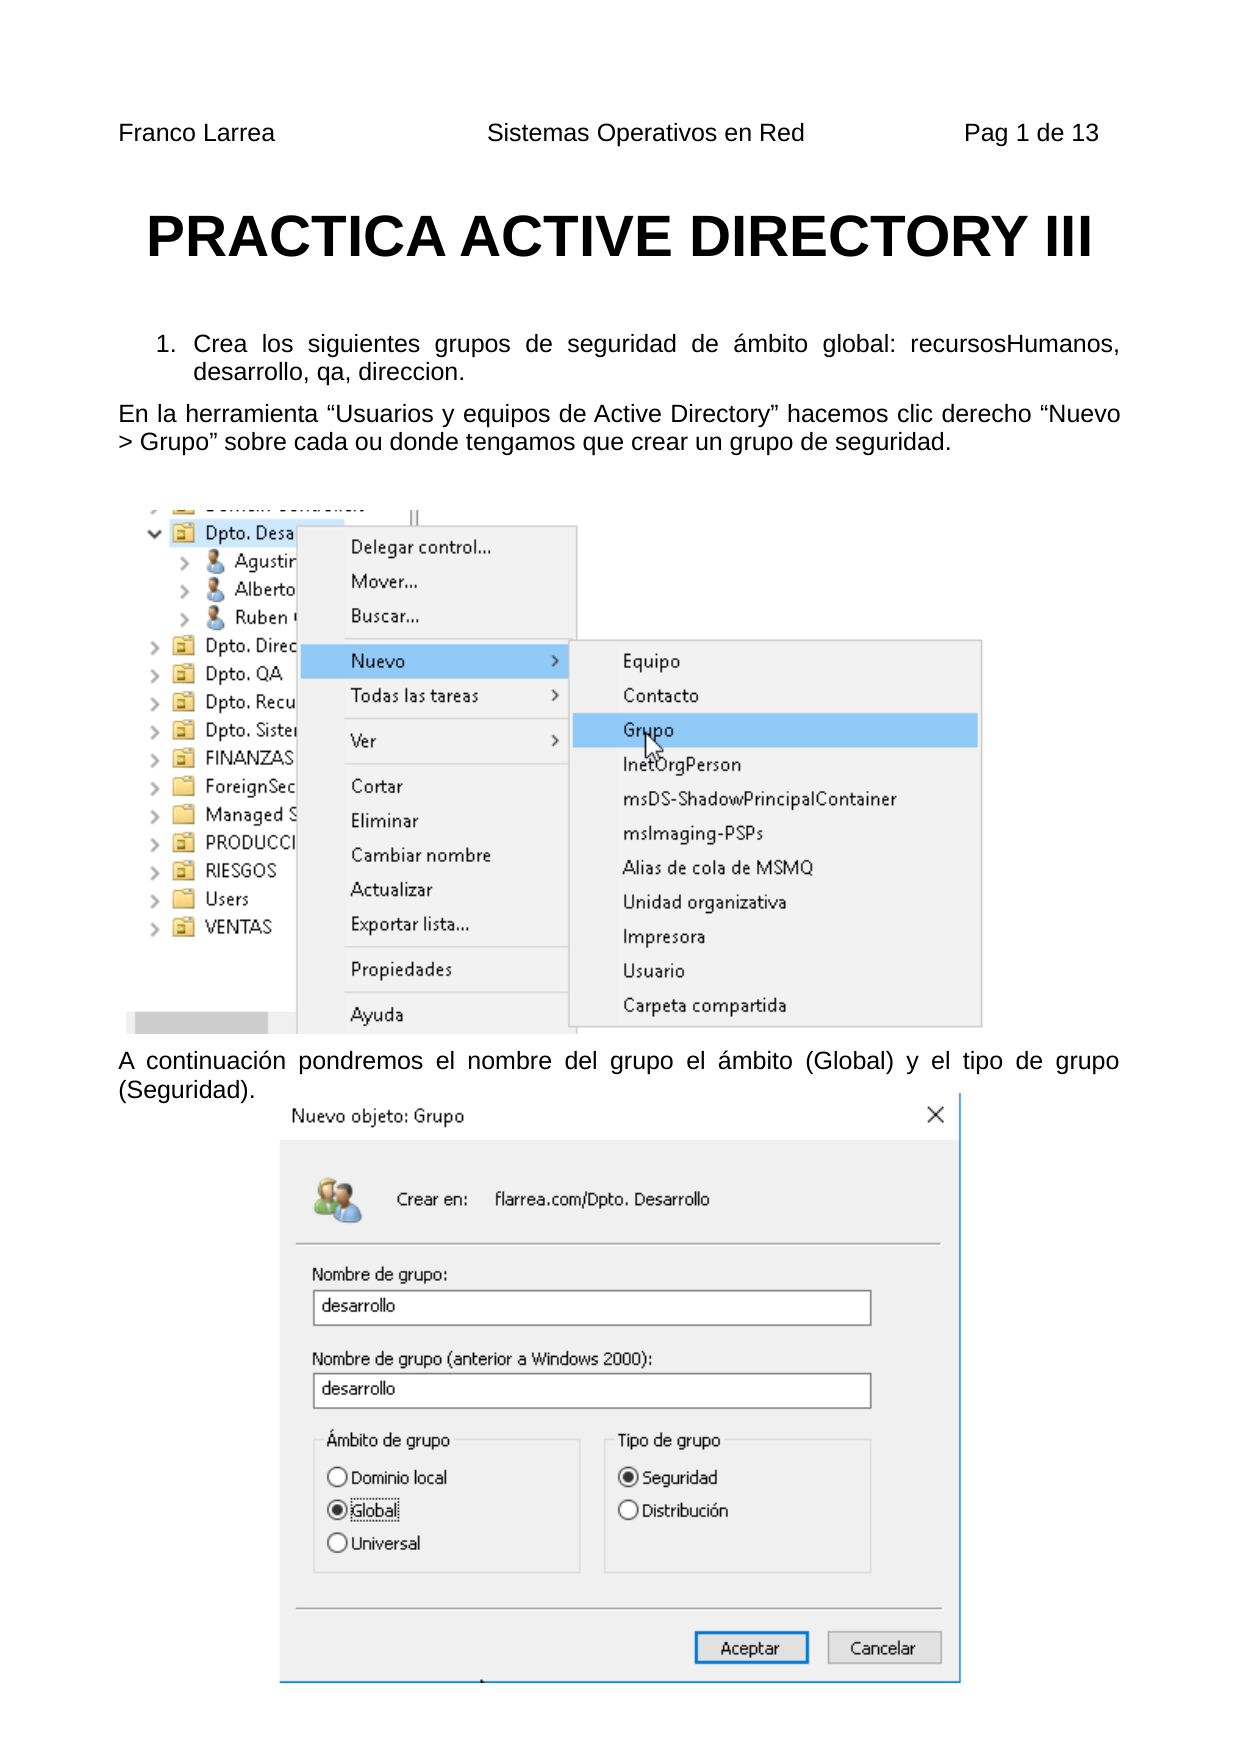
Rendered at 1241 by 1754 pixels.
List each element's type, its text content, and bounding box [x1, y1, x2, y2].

text A continuación pondremos el nombre del grupo el ámbito (Global) y el tipo de grupo (Seguridad). [118, 1046, 1122, 1103]
picture [126, 510, 1039, 1034]
picture [279, 1093, 961, 1683]
text En la herramienta “Usuarios y equipos de Active Directory” hacemos clic derecho “Nuevo > Grupo” sobre cada ou donde tengamos que crear un grupo de seguridad. [118, 398, 1122, 456]
list Crea los siguientes grupos de seguridad de ámbito global: recursosHumanos, desarrollo, qa, direccion. [156, 328, 1122, 386]
title PRACTICA ACTIVE DIRECTORY III [118, 201, 1122, 268]
